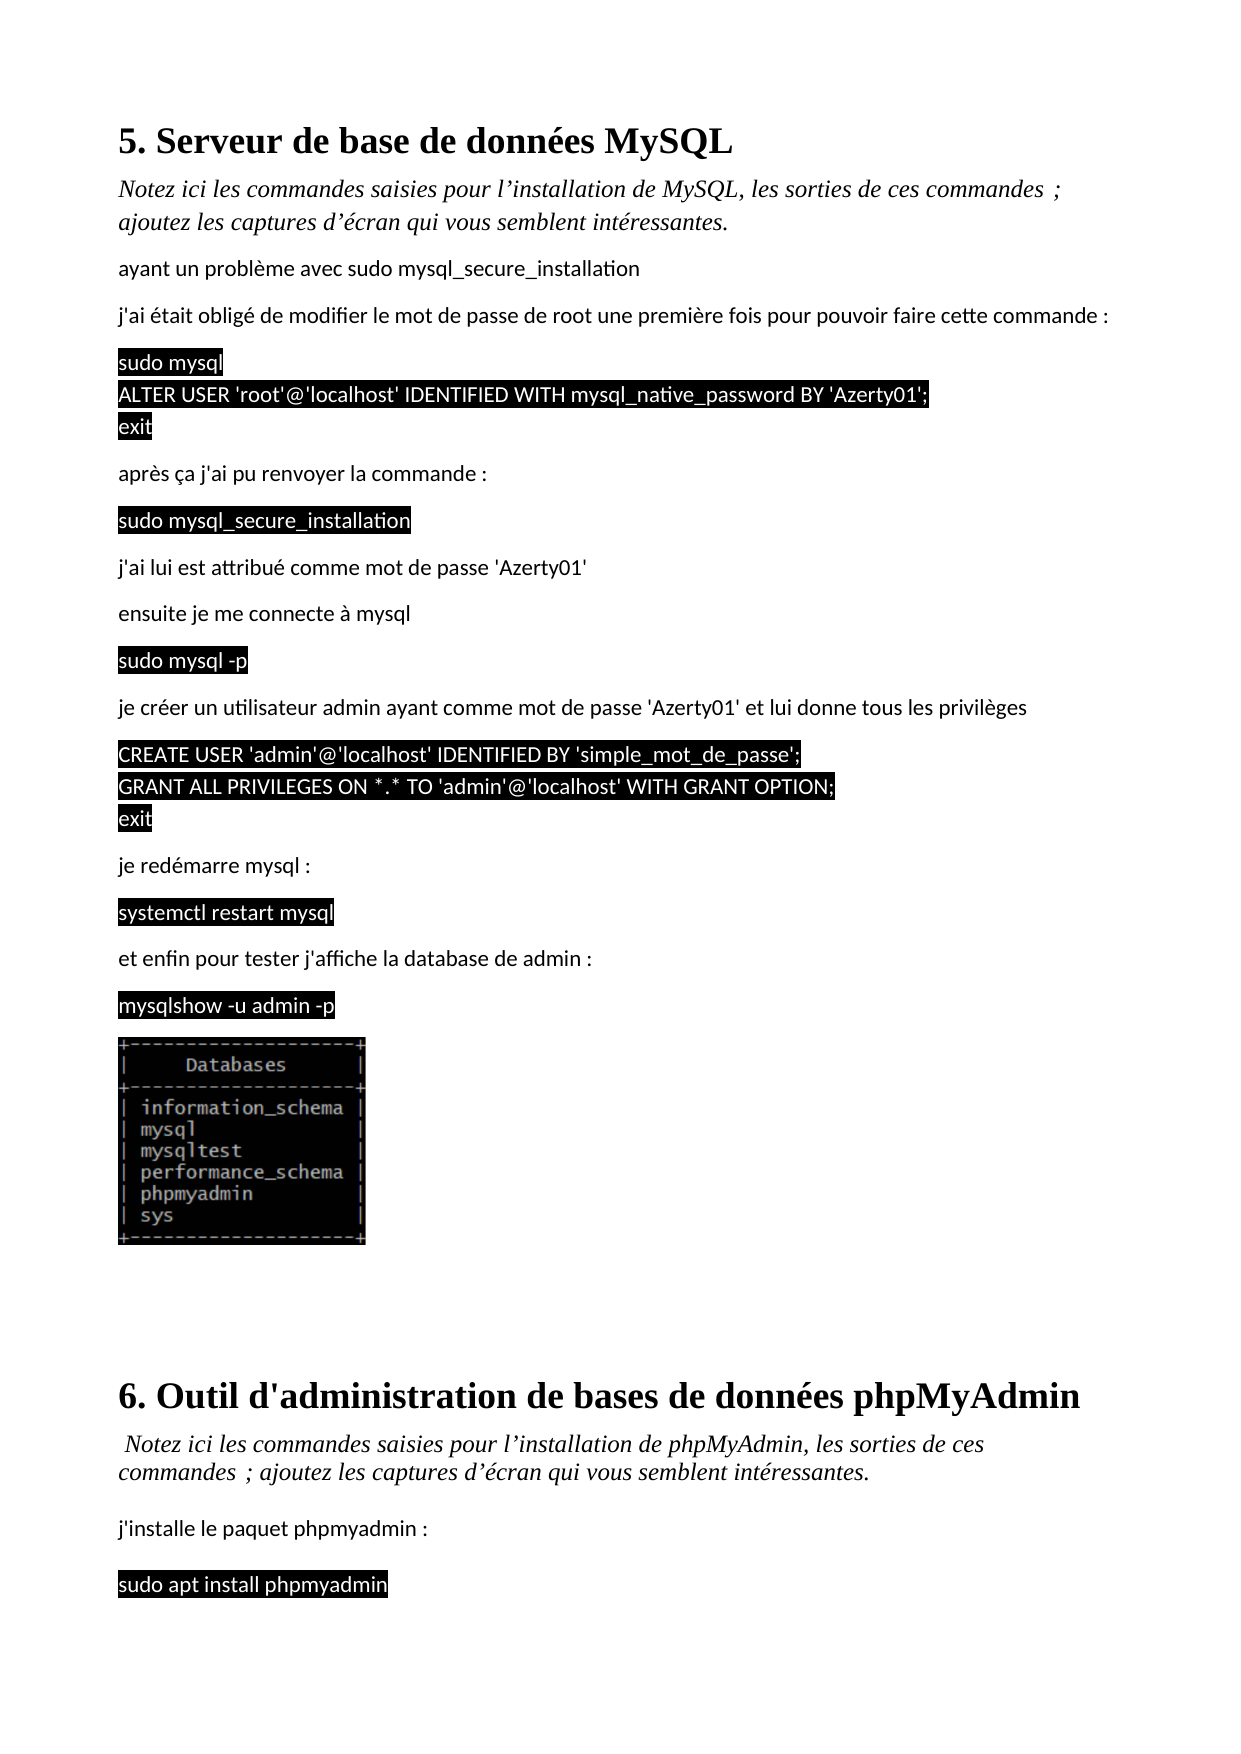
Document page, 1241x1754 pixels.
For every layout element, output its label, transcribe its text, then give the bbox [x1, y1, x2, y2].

text systemctl restart mysql [118, 898, 1122, 926]
text 5. Serveur de base de données MySQL [118, 118, 1122, 161]
text sudo apt install phpmyadmin [118, 1570, 1122, 1598]
text 6. Outil d'administration de bases de données phpMyAdmin [118, 1373, 1122, 1416]
text CREATE USER 'admin'@'localhost' IDENTIFIED BY 'simple_mot_de_passe'; GRANT ALL PRIVILEGES ON *.* TO 'admin'@'localhost' WITH GRANT OPTION; exit [118, 740, 1122, 832]
text j'ai était obligé de modifier le mot de passe de root une première fois pour pouvoir faire cette commande : [118, 301, 1122, 329]
text ayant un problème avec sudo mysql_secure_installation [118, 254, 1122, 282]
text sudo mysql -p [118, 646, 1122, 674]
text ensuite je me connecte à mysql [118, 599, 1122, 627]
text Notez ici les commandes saisies pour l’installation de phpMyAdmin, les sorties de ces commandes ; ajoutez les captures d’écran qui vous semblent intéressantes. [118, 1429, 1122, 1486]
text je créer un utilisateur admin ayant comme mot de passe 'Azerty01' et lui donne tous les privilèges [118, 693, 1122, 721]
text mysqlshow -u admin -p [118, 991, 1122, 1019]
text je redémarre mysql : [118, 851, 1122, 879]
text après ça j'ai pu renvoyer la commande : [118, 459, 1122, 487]
text sudo mysql_secure_installation [118, 506, 1122, 534]
text j'ai lui est attribué comme mot de passe 'Azerty01' [118, 553, 1122, 581]
text et enfin pour tester j'affiche la database de admin : [118, 944, 1122, 972]
text j'installe le paquet phpmyadmin : [118, 1514, 1122, 1542]
text sudo mysql ALTER USER 'root'@'localhost' IDENTIFIED WITH mysql_native_password BY 'Azerty01'; exit [118, 348, 1122, 440]
text Notez ici les commandes saisies pour l’installation de MySQL, les sorties de ces commandes ; ajoutez les captures d’écran qui vous semblent intéressantes. [118, 174, 1122, 236]
